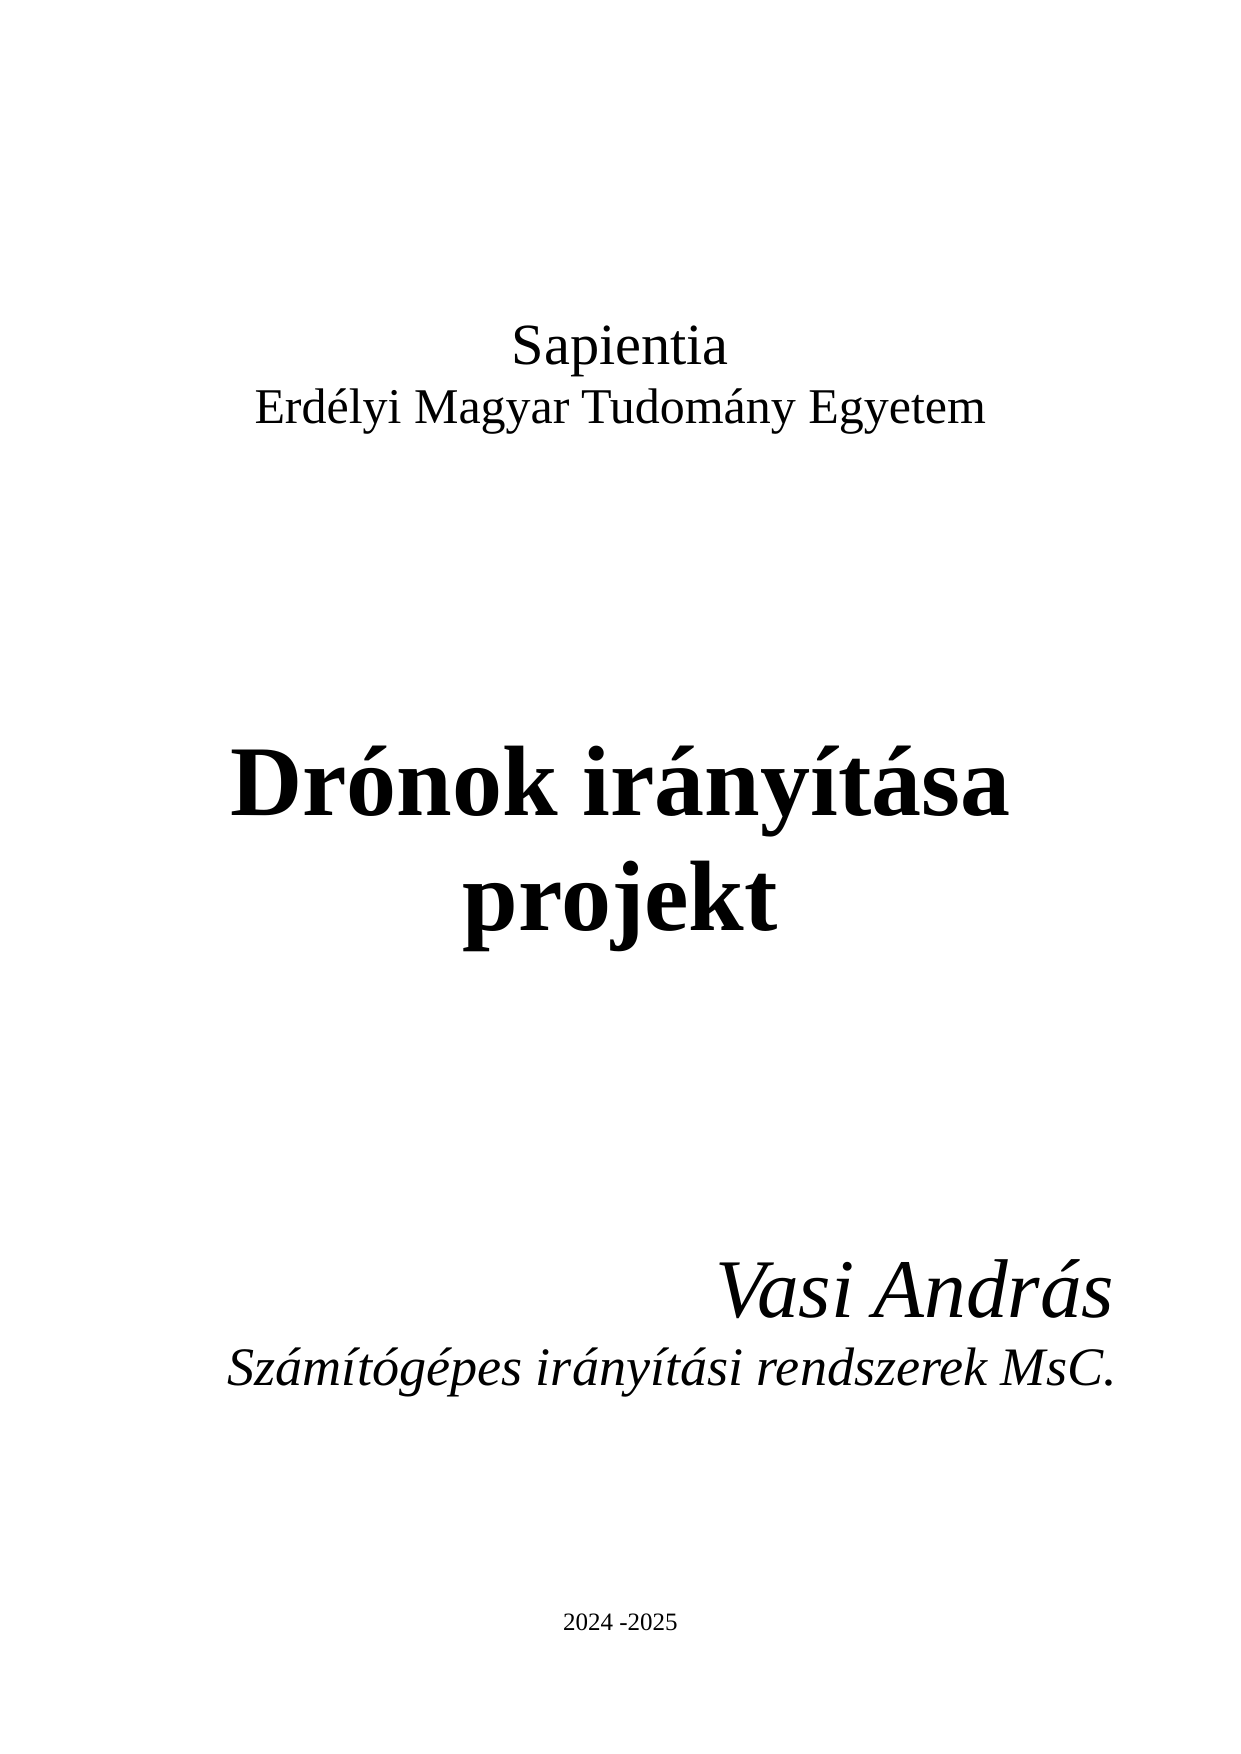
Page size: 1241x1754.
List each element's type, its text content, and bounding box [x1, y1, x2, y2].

text Erdélyi Magyar Tudomány Egyetem [118, 377, 1122, 434]
text projekt [118, 837, 1122, 952]
text Számítógépes irányítási rendszerek MsC. [118, 1335, 1122, 1397]
text Vasi András [118, 1239, 1122, 1335]
text Sapientia [118, 310, 1122, 377]
text Drónok irányítása [118, 722, 1122, 837]
